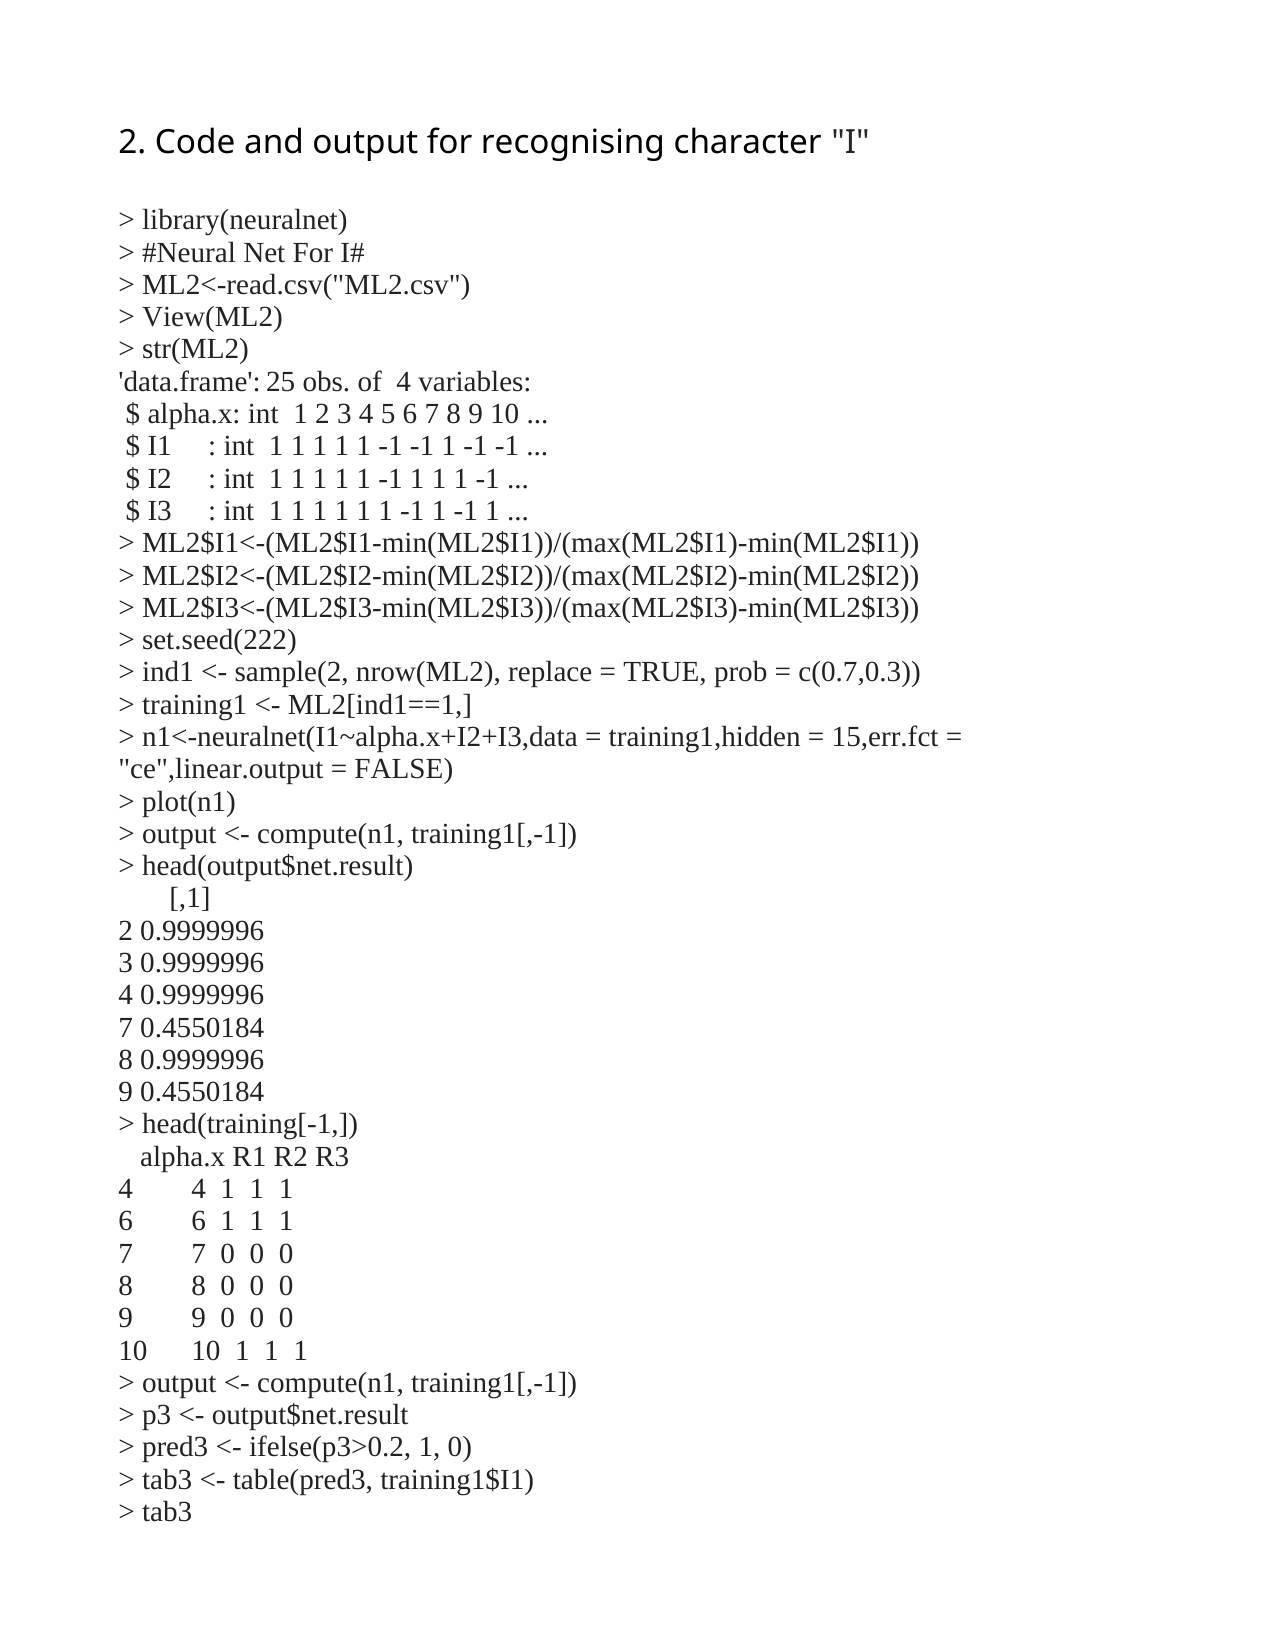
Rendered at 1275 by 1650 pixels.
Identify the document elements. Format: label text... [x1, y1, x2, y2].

text 7 0.4550184 [118, 1011, 1157, 1043]
text 8 8 0 0 0 [118, 1269, 1157, 1302]
text 2. Code and output for recognising character "I" [118, 118, 1157, 163]
text > plot(n1) [118, 785, 1157, 817]
text > ML2<-read.csv("ML2.csv") [118, 268, 1157, 301]
text alpha.x R1 R2 R3 [118, 1140, 1157, 1172]
text 9 0.4550184 [118, 1076, 1157, 1108]
text > n1<-neuralnet(I1~alpha.x+I2+I3,data = training1,hidden = 15,err.fct = "ce",linear.output = FALSE) [118, 720, 1157, 785]
text 4 0.9999996 [118, 979, 1157, 1011]
text 8 0.9999996 [118, 1043, 1157, 1076]
text > str(ML2) [118, 333, 1157, 365]
text $ I1 : int 1 1 1 1 1 -1 -1 1 -1 -1 ... [118, 430, 1157, 462]
text $ I2 : int 1 1 1 1 1 -1 1 1 1 -1 ... [118, 462, 1157, 494]
text > ML2$I1<-(ML2$I1-min(ML2$I1))/(max(ML2$I1)-min(ML2$I1)) [118, 527, 1157, 559]
text > ML2$I3<-(ML2$I3-min(ML2$I3))/(max(ML2$I3)-min(ML2$I3)) [118, 591, 1157, 623]
text > pred3 <- ifelse(p3>0.2, 1, 0) [118, 1431, 1157, 1463]
text 'data.frame': 25 obs. of 4 variables: [118, 365, 1157, 397]
text 10 10 1 1 1 [118, 1334, 1157, 1366]
text 3 0.9999996 [118, 946, 1157, 979]
text > output <- compute(n1, training1[,-1]) [118, 1366, 1157, 1398]
text 6 6 1 1 1 [118, 1205, 1157, 1237]
text > tab3 <- table(pred3, training1$I1) [118, 1463, 1157, 1495]
text > head(training[-1,]) [118, 1108, 1157, 1140]
text [,1] [118, 882, 1157, 914]
text > set.seed(222) [118, 623, 1157, 656]
text 7 7 0 0 0 [118, 1237, 1157, 1269]
text $ I3 : int 1 1 1 1 1 1 -1 1 -1 1 ... [118, 494, 1157, 527]
text > training1 <- ML2[ind1==1,] [118, 688, 1157, 720]
text 2 0.9999996 [118, 914, 1157, 946]
text 4 4 1 1 1 [118, 1172, 1157, 1205]
text > head(output$net.result) [118, 849, 1157, 882]
text > library(neuralnet) [118, 204, 1157, 236]
text 9 9 0 0 0 [118, 1302, 1157, 1334]
text > ML2$I2<-(ML2$I2-min(ML2$I2))/(max(ML2$I2)-min(ML2$I2)) [118, 559, 1157, 591]
text > ind1 <- sample(2, nrow(ML2), replace = TRUE, prob = c(0.7,0.3)) [118, 656, 1157, 688]
text > View(ML2) [118, 301, 1157, 333]
text > p3 <- output$net.result [118, 1398, 1157, 1431]
text > tab3 [118, 1495, 1157, 1528]
text $ alpha.x: int 1 2 3 4 5 6 7 8 9 10 ... [118, 397, 1157, 430]
text > #Neural Net For I# [118, 236, 1157, 268]
text > output <- compute(n1, training1[,-1]) [118, 817, 1157, 849]
